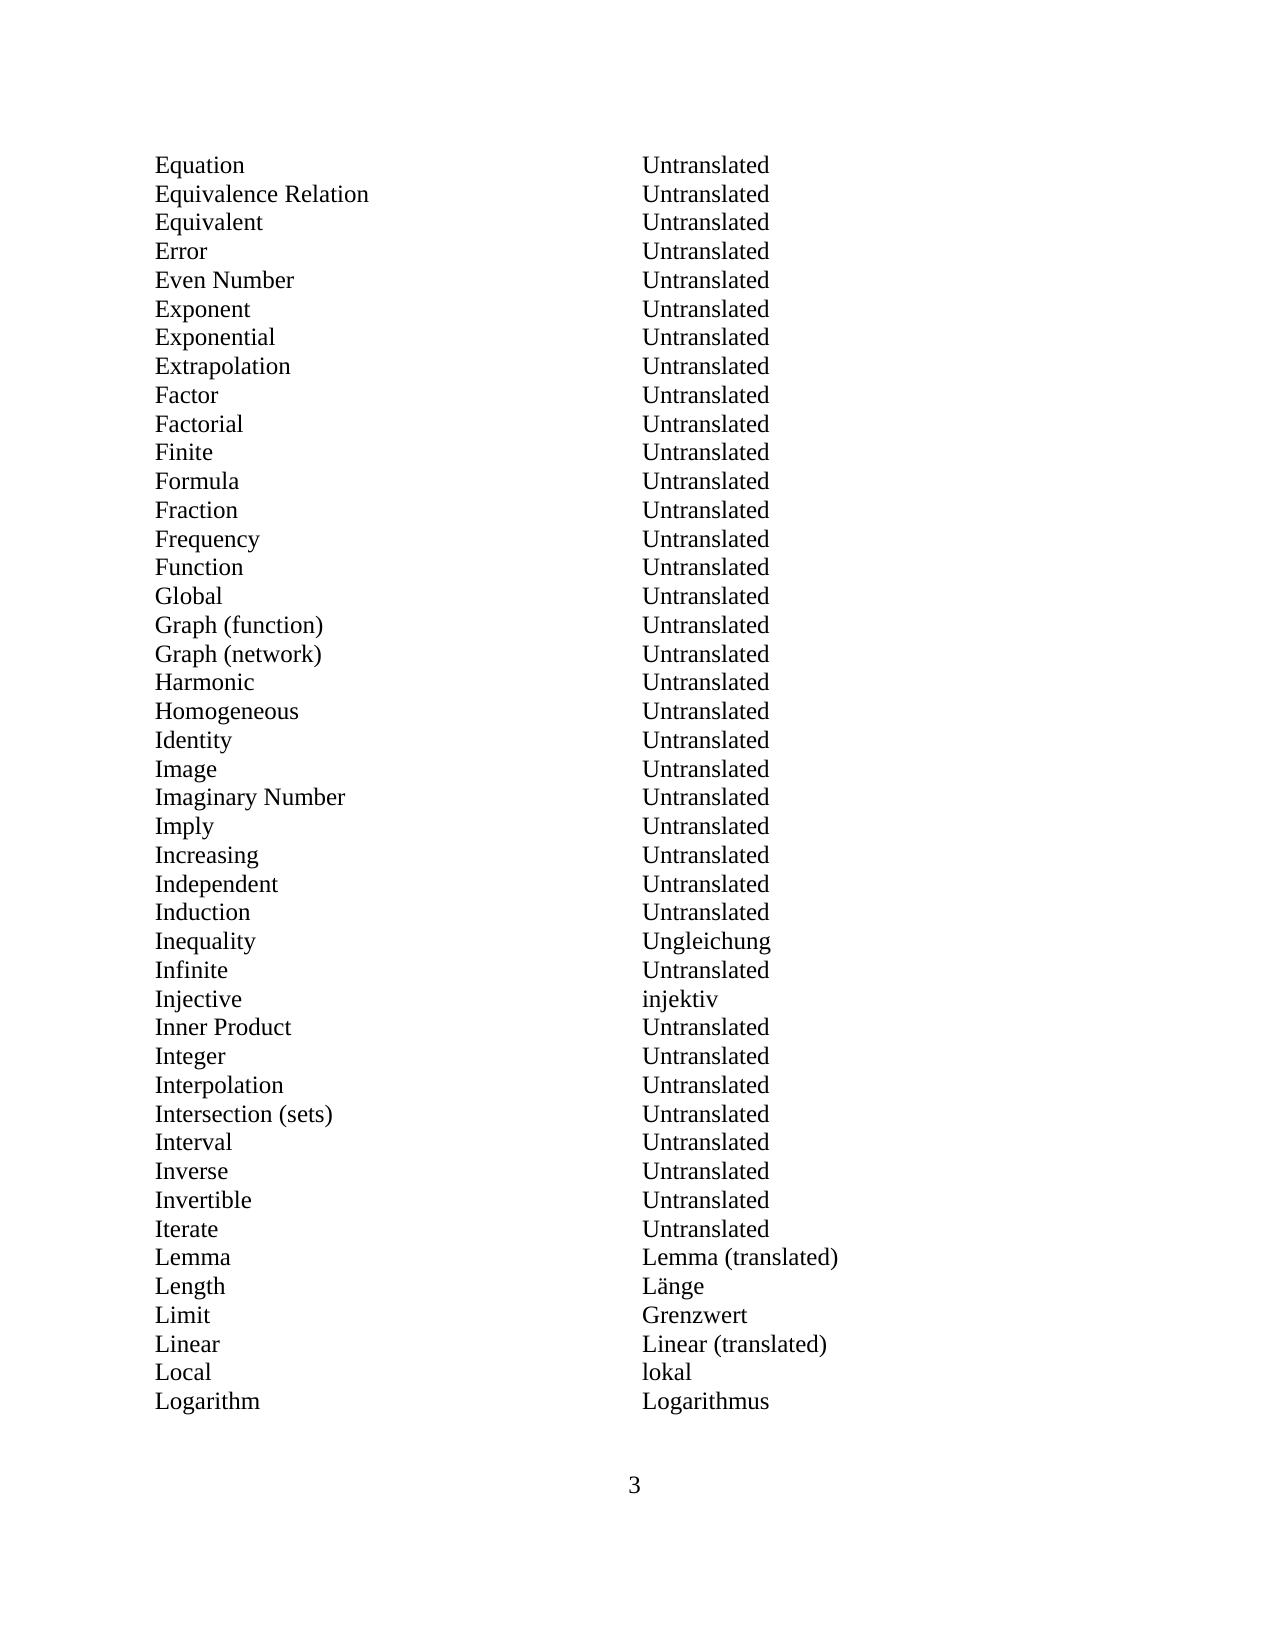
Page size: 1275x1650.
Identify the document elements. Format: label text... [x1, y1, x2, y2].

table_cell Image [150, 754, 637, 782]
table_cell Untranslated [638, 409, 1125, 437]
table_cell Untranslated [638, 380, 1125, 409]
table_cell Logarithmus [638, 1386, 1125, 1415]
table_cell Interval [150, 1128, 637, 1156]
table_cell Untranslated [638, 639, 1125, 667]
table_cell Untranslated [638, 1185, 1125, 1214]
table_cell Untranslated [638, 179, 1125, 207]
table_cell Iterate [150, 1214, 637, 1242]
table_cell Infinite [150, 955, 637, 984]
table_cell Untranslated [638, 1214, 1125, 1242]
table_cell Factorial [150, 409, 637, 437]
table_cell Untranslated [638, 840, 1125, 869]
table_cell Inequality [150, 926, 637, 955]
table_cell Length [150, 1271, 637, 1300]
table_cell Untranslated [638, 1128, 1125, 1156]
table_cell Lemma [150, 1243, 637, 1271]
table_cell Formula [150, 466, 637, 495]
table_cell Lemma (translated) [638, 1243, 1125, 1271]
table_cell Equivalence Relation [150, 179, 637, 207]
table_cell Finite [150, 438, 637, 466]
table_cell Untranslated [638, 323, 1125, 351]
table_cell Error [150, 236, 637, 265]
table_cell Inner Product [150, 1013, 637, 1041]
table_cell Untranslated [638, 754, 1125, 782]
table_cell Interpolation [150, 1070, 637, 1099]
table_cell Untranslated [638, 696, 1125, 725]
table_cell Intersection (sets) [150, 1099, 637, 1127]
table_cell Untranslated [638, 524, 1125, 552]
table_cell Länge [638, 1271, 1125, 1300]
table_cell Ungleichung [638, 926, 1125, 955]
table_cell Untranslated [638, 1013, 1125, 1041]
table_cell Identity [150, 725, 637, 754]
table_cell Independent [150, 869, 637, 897]
table_cell Equivalent [150, 208, 637, 236]
table_cell Untranslated [638, 208, 1125, 236]
table_cell Extrapolation [150, 351, 637, 380]
table_cell Untranslated [638, 294, 1125, 322]
table_cell Imaginary Number [150, 783, 637, 811]
table_cell Imply [150, 811, 637, 840]
table_cell Integer [150, 1041, 637, 1070]
table_cell Induction [150, 898, 637, 926]
table_cell Untranslated [638, 811, 1125, 840]
table_cell Untranslated [638, 725, 1125, 754]
table_cell Frequency [150, 524, 637, 552]
table_cell Untranslated [638, 610, 1125, 639]
table_cell Invertible [150, 1185, 637, 1214]
table_cell Untranslated [638, 438, 1125, 466]
table_cell Equation [150, 150, 637, 179]
table_cell Untranslated [638, 1070, 1125, 1099]
table_cell Homogeneous [150, 696, 637, 725]
table_cell Untranslated [638, 668, 1125, 696]
table_cell Graph (function) [150, 610, 637, 639]
table_cell Logarithm [150, 1386, 637, 1415]
table_cell Grenzwert [638, 1300, 1125, 1329]
table_cell Inverse [150, 1156, 637, 1185]
table_cell Untranslated [638, 466, 1125, 495]
table_cell Untranslated [638, 351, 1125, 380]
table_cell Untranslated [638, 869, 1125, 897]
table_cell Exponential [150, 323, 637, 351]
table_cell Harmonic [150, 668, 637, 696]
table_cell Untranslated [638, 236, 1125, 265]
table_cell injektiv [638, 984, 1125, 1012]
table_cell Linear [150, 1329, 637, 1357]
table_cell Injective [150, 984, 637, 1012]
table_cell Limit [150, 1300, 637, 1329]
table_cell Global [150, 581, 637, 610]
table_cell Fraction [150, 495, 637, 524]
table_cell Untranslated [638, 1156, 1125, 1185]
table_cell Untranslated [638, 265, 1125, 294]
table_cell Increasing [150, 840, 637, 869]
table_cell Untranslated [638, 898, 1125, 926]
table_cell Untranslated [638, 150, 1125, 179]
table_cell Untranslated [638, 495, 1125, 524]
table_cell Untranslated [638, 955, 1125, 984]
table_cell lokal [638, 1358, 1125, 1386]
table_cell Untranslated [638, 1041, 1125, 1070]
table_cell Untranslated [638, 553, 1125, 581]
table_cell Linear (translated) [638, 1329, 1125, 1357]
table_cell Even Number [150, 265, 637, 294]
table_cell Factor [150, 380, 637, 409]
table_cell Graph (network) [150, 639, 637, 667]
table_cell Untranslated [638, 1099, 1125, 1127]
table_cell Untranslated [638, 783, 1125, 811]
table_cell Untranslated [638, 581, 1125, 610]
table_cell Function [150, 553, 637, 581]
table_cell Exponent [150, 294, 637, 322]
table_cell Local [150, 1358, 637, 1386]
